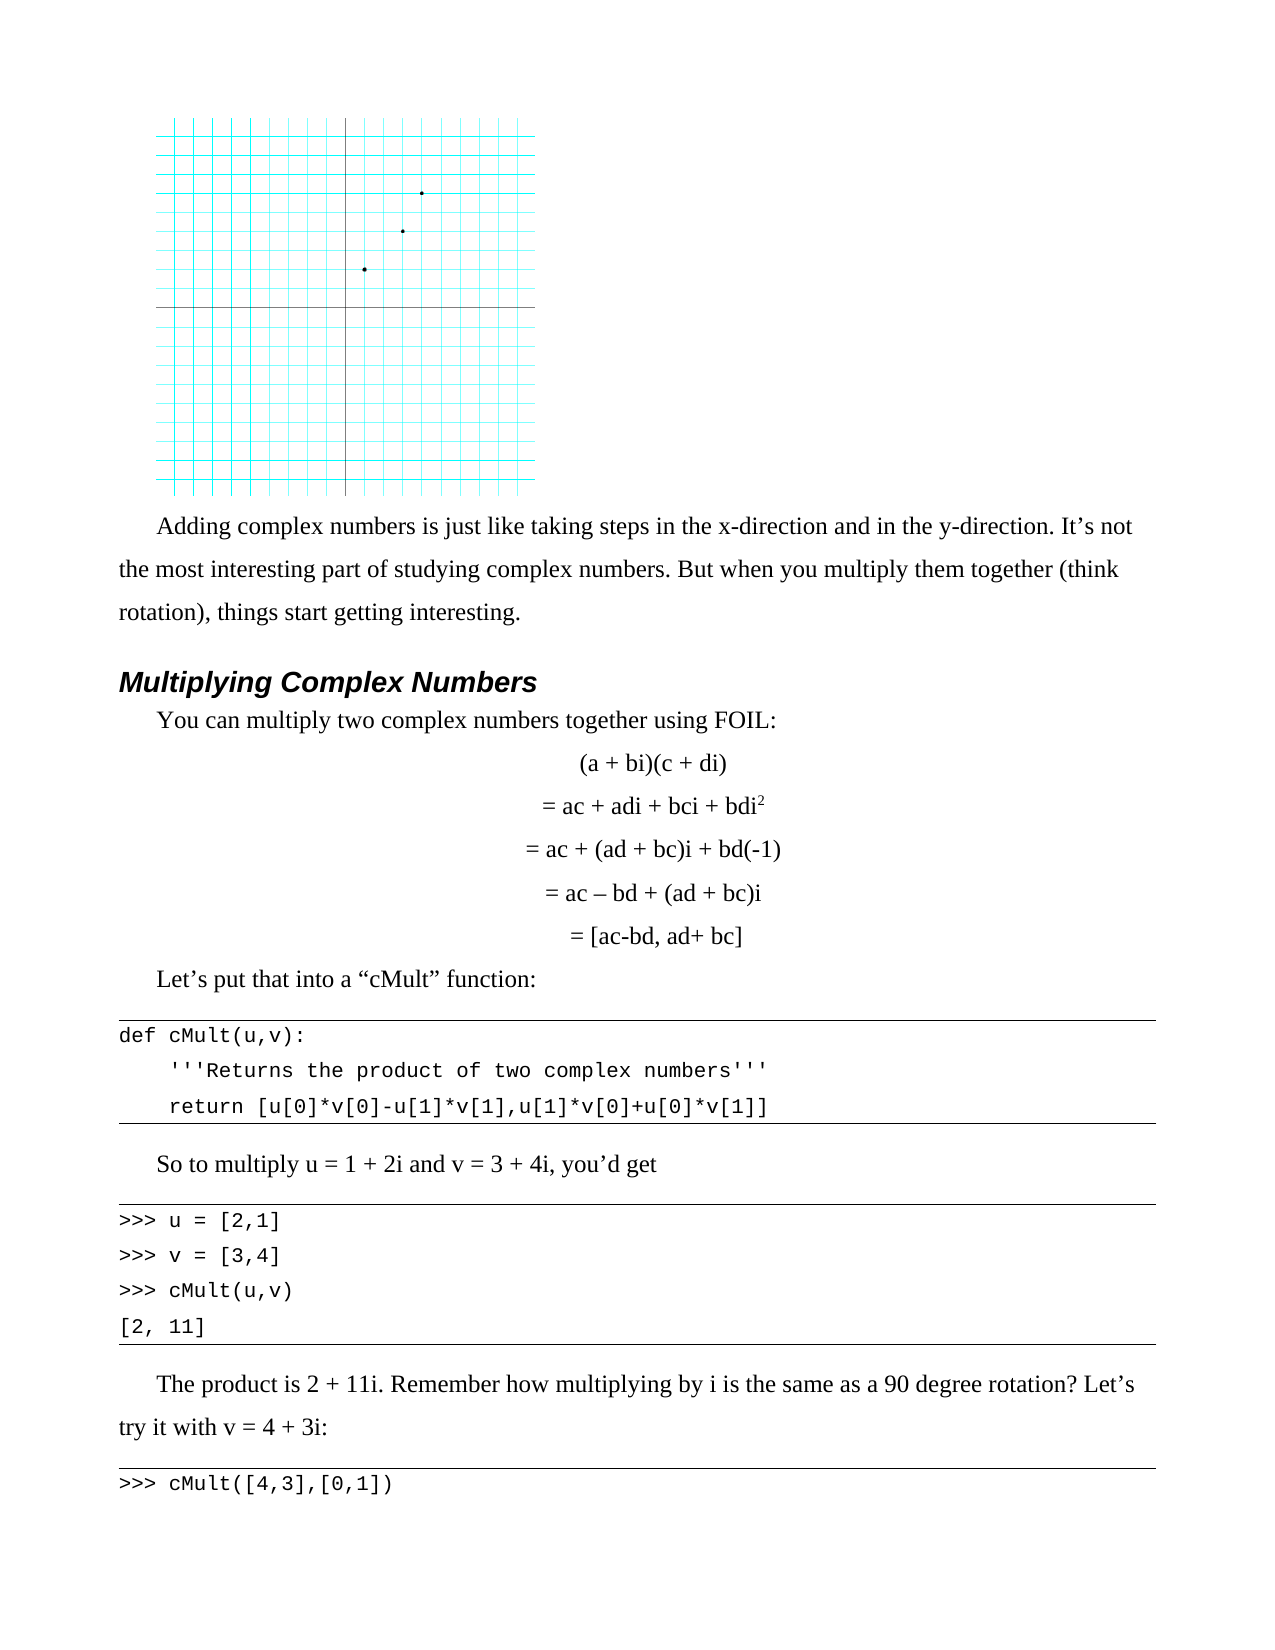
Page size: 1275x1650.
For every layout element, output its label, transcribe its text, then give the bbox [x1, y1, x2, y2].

text = ac + (ad + bc)i + bd(-1) [118, 834, 1156, 863]
text '''Returns the product of two complex numbers''' [118, 1060, 1156, 1084]
picture [156, 118, 535, 496]
text >>> v = [3,4] [118, 1245, 1156, 1269]
text So to multiply u = 1 + 2i and v = 3 + 4i, you’d get [118, 1149, 1156, 1177]
text Let’s put that into a “cMult” function: [118, 964, 1156, 993]
text The product is 2 + 11i. Remember how multiplying by i is the same as a 90 degree rotation? Let’s try it with v = 4 + 3i: [118, 1369, 1156, 1441]
text [2, 11] [118, 1316, 1156, 1345]
text = ac – bd + (ad + bc)i [118, 878, 1156, 906]
text >>> u = [2,1] [118, 1205, 1156, 1233]
text You can multiply two complex numbers together using FOIL: [118, 705, 1156, 734]
subtitle Multiplying Complex Numbers [118, 665, 1156, 699]
text (a + bi)(c + di) [118, 748, 1156, 777]
text return [u[0]*v[0]-u[1]*v[1],u[1]*v[0]+u[0]*v[1]] [118, 1096, 1156, 1124]
text >>> cMult(u,v) [118, 1280, 1156, 1304]
text = ac + adi + bci + bdi2 [118, 791, 1156, 820]
text = [ac-bd, ad+ bc] [118, 921, 1156, 949]
text >>> cMult([4,3],[0,1]) [118, 1469, 1156, 1497]
text Adding complex numbers is just like taking steps in the x-direction and in the y-direction. It’s not the most interesting part of studying complex numbers. But when you multiply them together (think rotation), things start getting interesting. [118, 511, 1156, 626]
text def cMult(u,v): [118, 1021, 1156, 1048]
